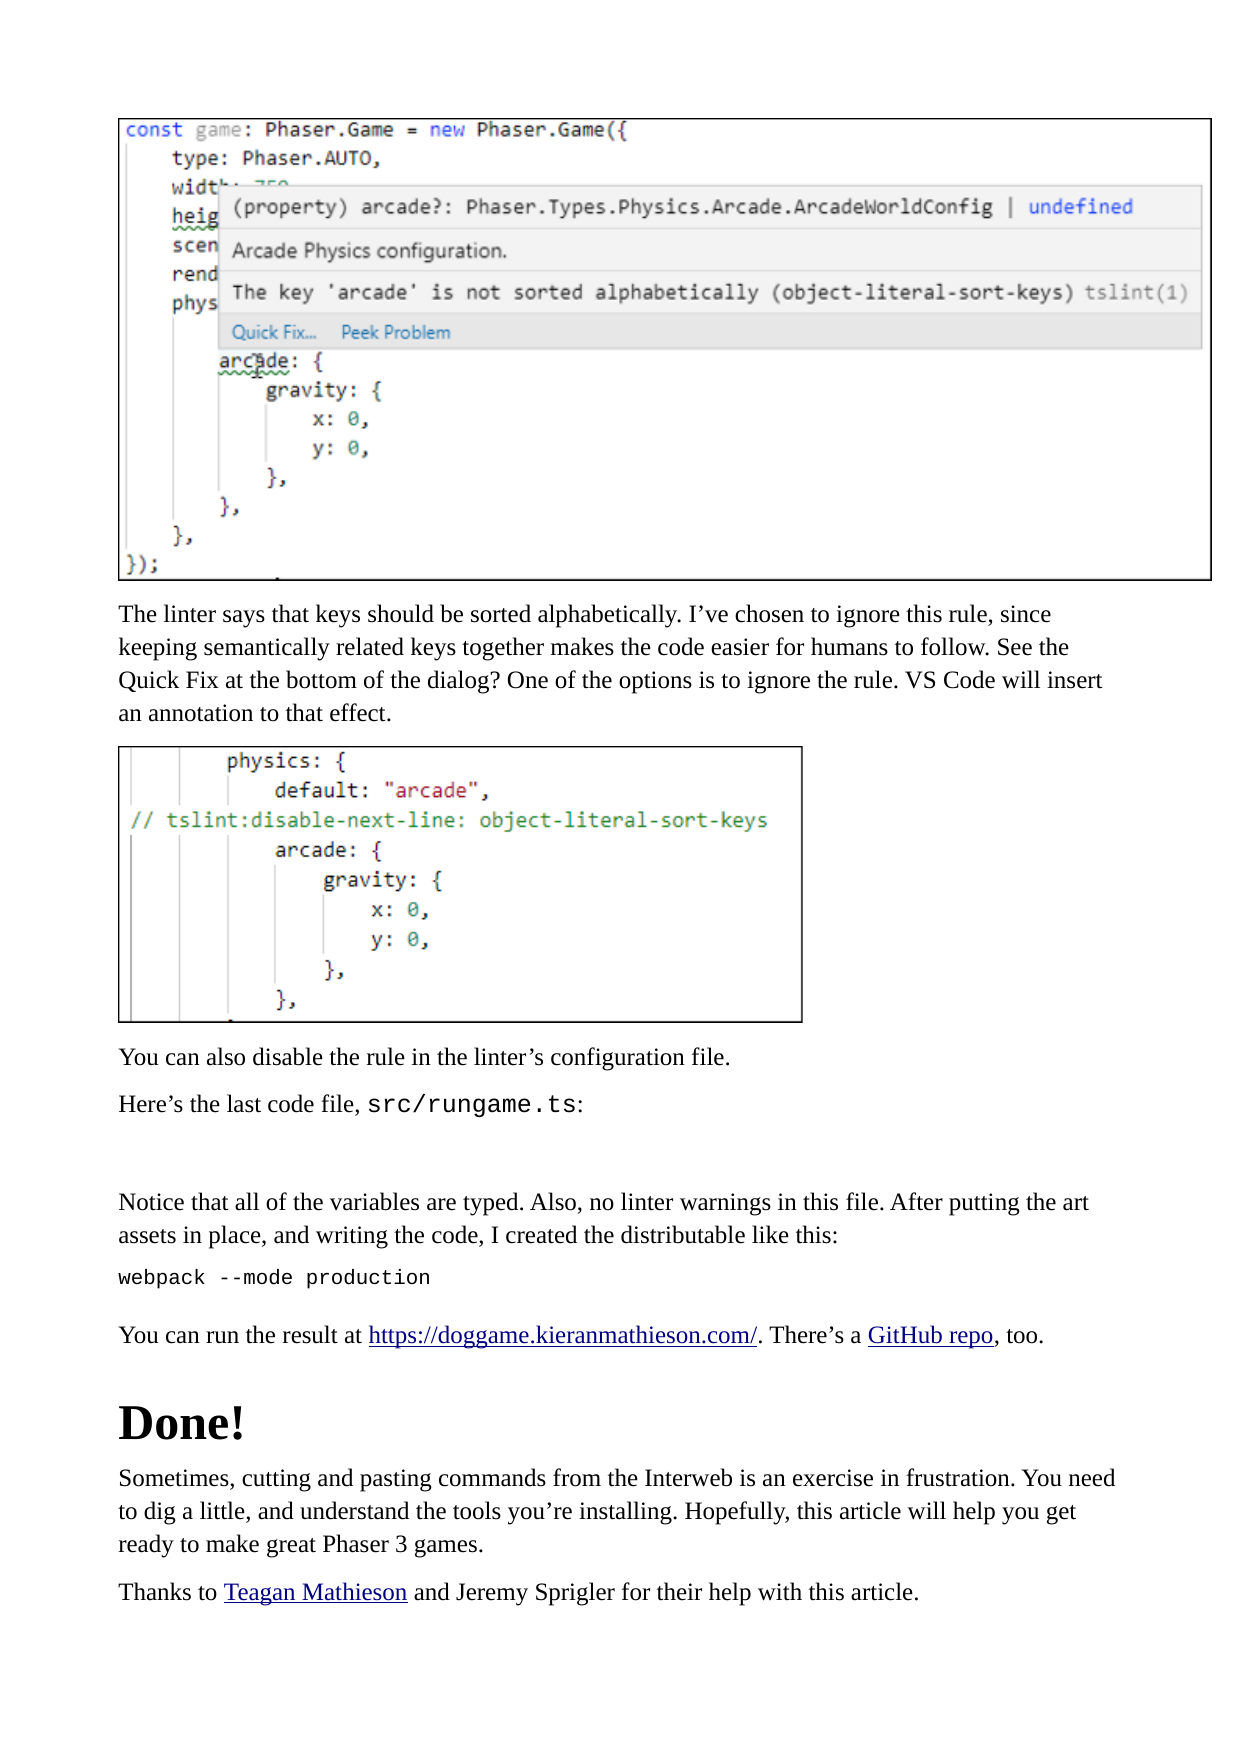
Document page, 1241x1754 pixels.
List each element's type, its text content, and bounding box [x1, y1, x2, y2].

text Sometimes, cutting and pasting commands from the Interweb is an exercise in frustration. You need to dig a little, and understand the tools you’re installing. Hopefully, this article will help you get ready to make great Phaser 3 games. [118, 1463, 1122, 1558]
text Notice that all of the variables are typed. Also, no linter warnings in this file. After putting the art assets in place, and writing the code, I created the distributable like this: [118, 1187, 1122, 1248]
picture [118, 118, 1212, 581]
picture [118, 746, 803, 1023]
text Thanks to Teagan Mathieson and Jeremy Sprigler for their help with this article. [118, 1577, 1122, 1606]
text The linter says that keys should be sorted alphabetically. I’ve chosen to ignore this rule, since keeping semantically related keys together makes the code easier for humans to follow. See the Quick Fix at the bottom of the dialog? One of the options is to ignore the rule. VS Code will insert an annotation to that effect. [118, 599, 1122, 727]
text You can also disable the rule in the linter’s configuration file. [118, 1042, 1122, 1070]
text Here’s the last code file, src/rungame.ts: [118, 1089, 1122, 1120]
text You can run the result at https://doggame.kieranmathieson.com/. There’s a GitHub repo, too. [118, 1321, 1122, 1349]
text webpack --mode production [118, 1267, 1122, 1291]
subtitle Done! [118, 1393, 1122, 1451]
